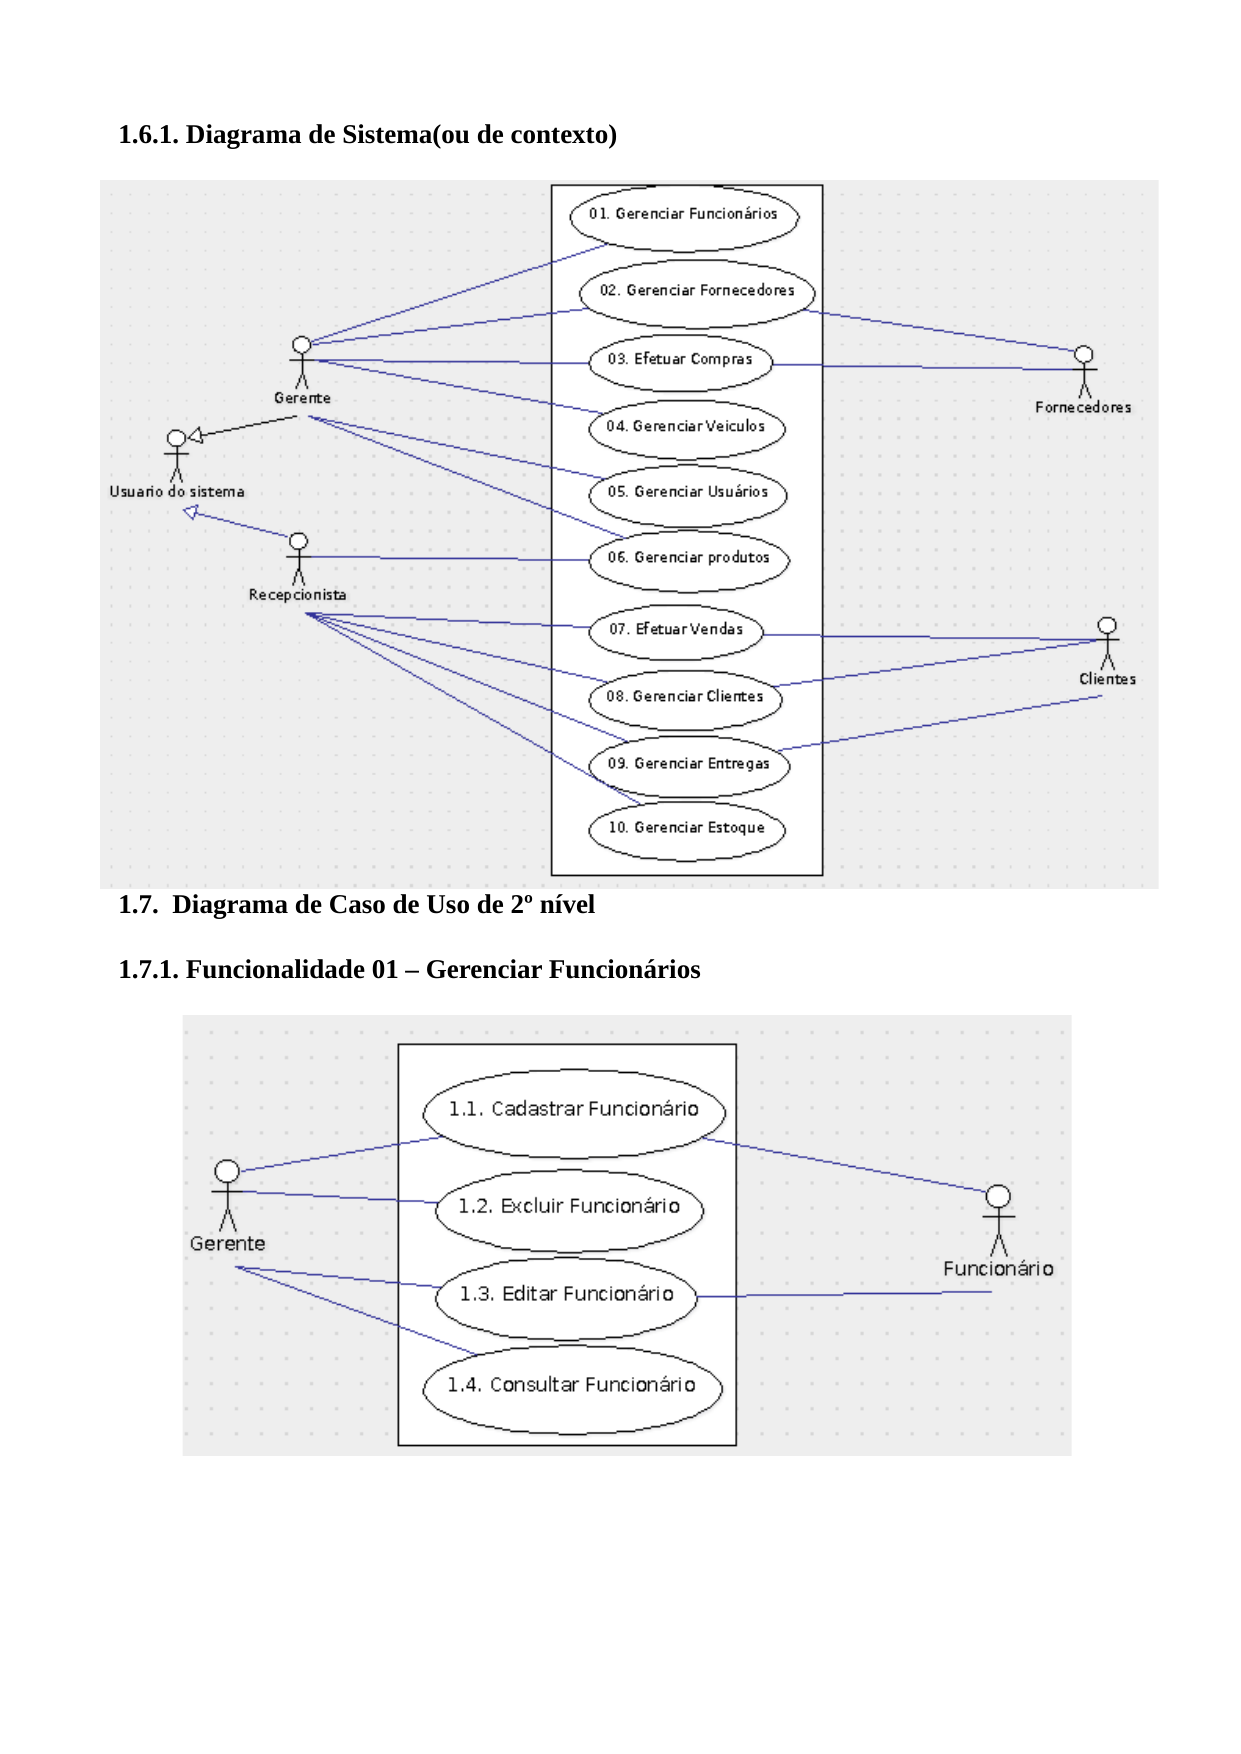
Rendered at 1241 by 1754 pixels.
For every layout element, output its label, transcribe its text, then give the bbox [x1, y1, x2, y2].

text 1.6.1. Diagrama de Sistema(ou de contexto) [118, 118, 1122, 149]
picture [100, 180, 1159, 889]
subtitle 1.7.1. Funcionalidade 01 – Gerenciar Funcionários [118, 953, 1122, 984]
picture [182, 1015, 1072, 1456]
subtitle 1.7. Diagrama de Caso de Uso de 2º nível [118, 889, 1122, 919]
